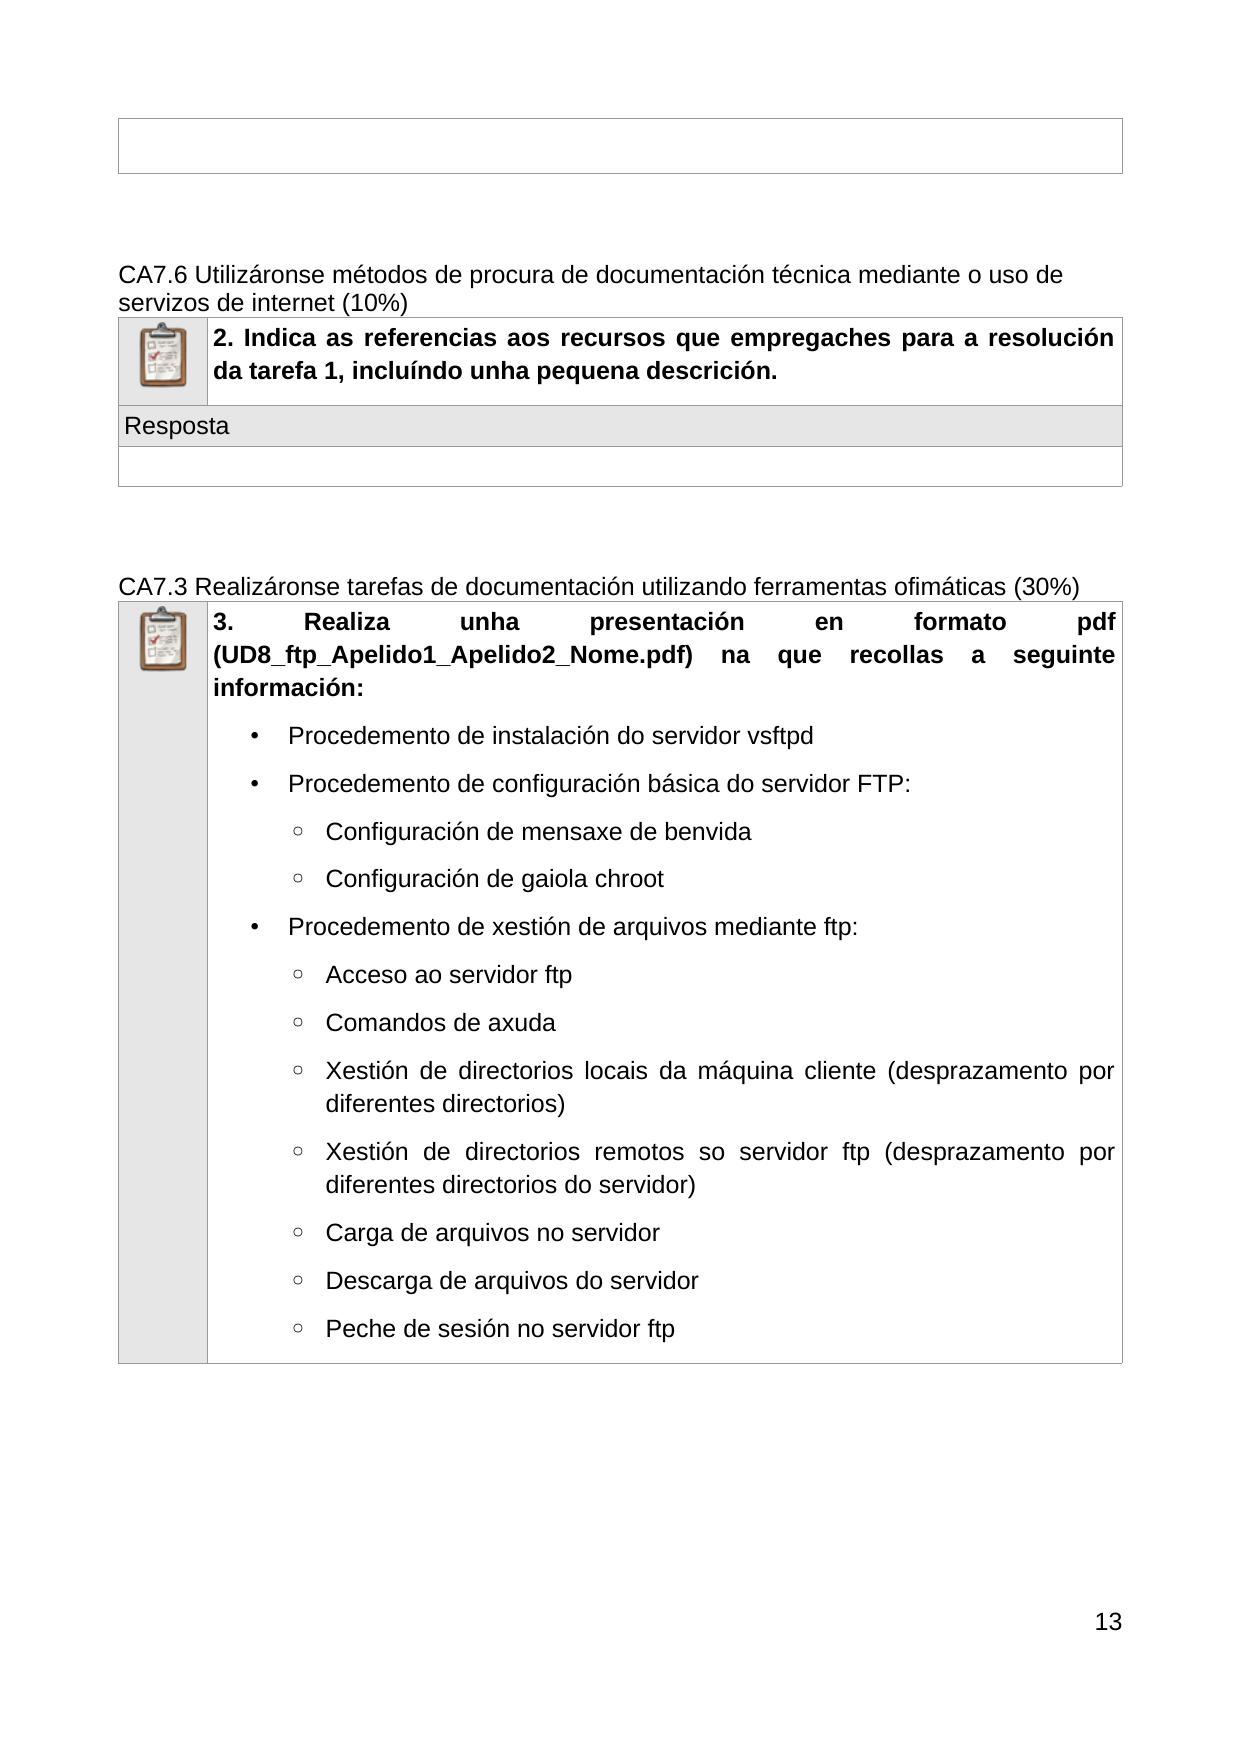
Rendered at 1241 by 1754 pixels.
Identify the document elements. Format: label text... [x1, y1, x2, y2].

text CA7.3 Realizáronse tarefas de documentación utilizando ferramentas ofimáticas (30%) [118, 572, 1122, 601]
table_header 2. Indica as referencias aos recursos que empregaches para a resolución da tarefa 1, incluíndo unha pequena descrición. [208, 318, 1122, 405]
table_cell [119, 119, 1122, 173]
table_header 3. Realiza unha presentación en formato pdf (UD8_ftp_Apelido1_Apelido2_Nome.pdf) na que recollas a seguinte información: Procedemento de instalación do servidor vsftpd Procedemento de configuración básica do servidor FTP: Configuración de mensaxe de benvida Configuración de gaiola chroot Procedemento de xestión de arquivos mediante ftp: Acceso ao servidor ftp Comandos de axuda Xestión de directorios locais da máquina cliente (desprazamento por diferentes directorios) Xestión de directorios remotos so servidor ftp (desprazamento por diferentes directorios do servidor) Carga de arquivos no servidor Descarga de arquivos do servidor Peche de sesión no servidor ftp [208, 602, 1122, 1363]
table_header [119, 318, 207, 405]
picture [130, 606, 195, 672]
table_cell Resposta [119, 406, 1122, 446]
picture [130, 322, 195, 388]
table_header [119, 602, 207, 1363]
table_cell [119, 447, 1122, 486]
text CA7.6 Utilizáronse métodos de procura de documentación técnica mediante o uso de servizos de internet (10%) [118, 259, 1122, 317]
